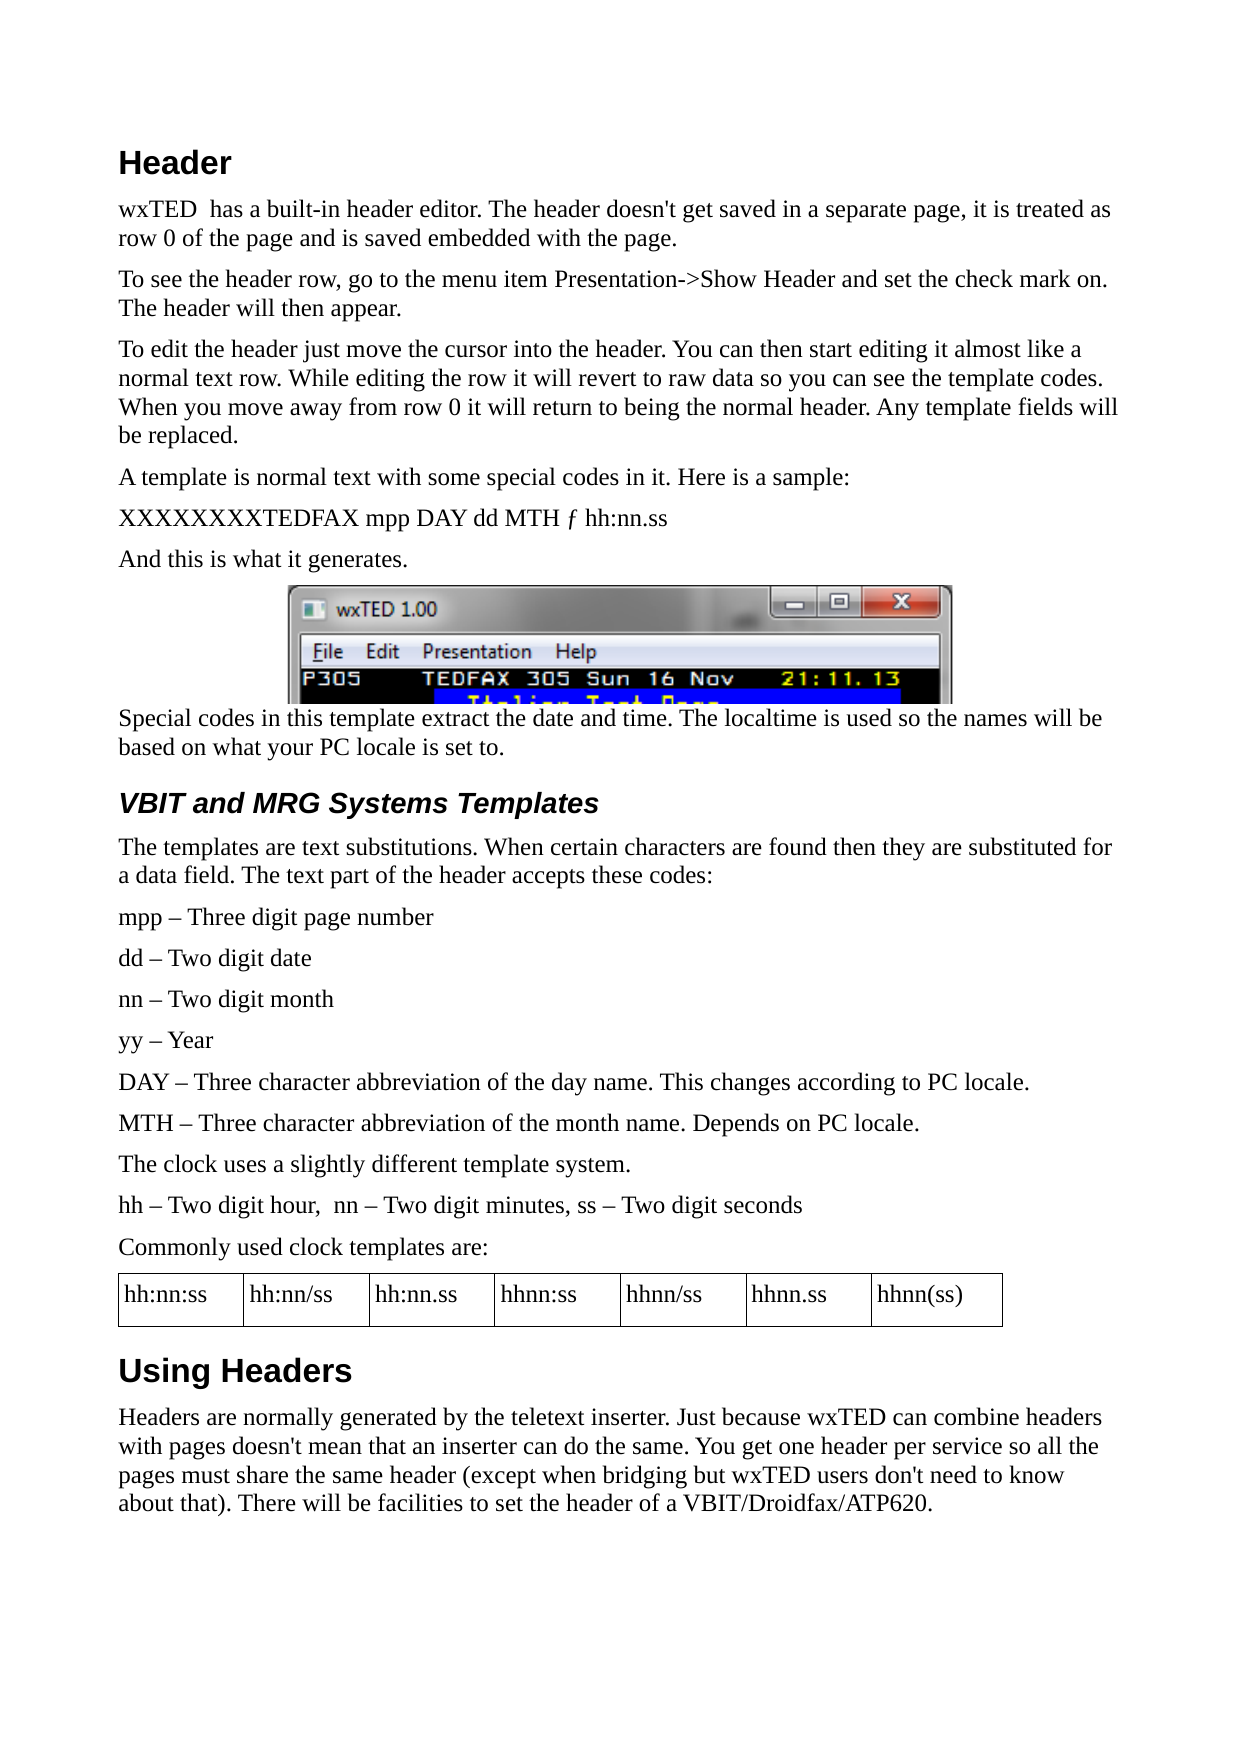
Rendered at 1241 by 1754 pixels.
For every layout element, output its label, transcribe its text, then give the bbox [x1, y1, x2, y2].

text dd – Two digit date [118, 943, 1122, 972]
text wxTED has a built-in header editor. The header doesn't get saved in a separate page, it is treated as row 0 of the page and is saved embedded with the page. [118, 194, 1122, 252]
text mpp – Three digit page number [118, 902, 1122, 931]
text The clock uses a slightly different template system. [118, 1149, 1122, 1178]
text MTH – Three character abbreviation of the month name. Depends on PC locale. [118, 1108, 1122, 1137]
table_header hhnn/ss [621, 1274, 746, 1326]
text And this is what it generates. [118, 544, 1122, 573]
text Special codes in this template extract the date and time. The localtime is used so the names will be based on what your PC locale is set to. [118, 586, 1122, 761]
text XXXXXXXXTEDFAX mpp DAY dd MTH ƒ hh:nn.ss [118, 503, 1122, 532]
table_header hhnn(ss) [872, 1274, 1002, 1326]
picture [285, 585, 956, 704]
text hh – Two digit hour, nn – Two digit minutes, ss – Two digit seconds [118, 1191, 1122, 1219]
text A template is normal text with some special codes in it. Here is a sample: [118, 462, 1122, 491]
subtitle VBIT and MRG Systems Templates [118, 786, 1122, 819]
text nn – Two digit month [118, 984, 1122, 1013]
text yy – Year [118, 1026, 1122, 1054]
text Headers are normally generated by the teletext inserter. Just because wxTED can combine headers with pages doesn't mean that an inserter can do the same. You get one header per service so all the pages must share the same header (except when bridging but wxTED users don't need to know about that). There will be facilities to set the header of a VBIT/Droidfax/ATP620. [118, 1402, 1122, 1517]
table_header hhnn.ss [747, 1274, 871, 1326]
text DAY – Three character abbreviation of the day name. This changes according to PC locale. [118, 1067, 1122, 1096]
table_header hh:nn:ss [119, 1274, 243, 1326]
text The templates are text substitutions. When certain characters are found then they are substituted for a data field. The text part of the header accepts these codes: [118, 832, 1122, 889]
subtitle Header [118, 143, 1122, 182]
table_header hhnn:ss [495, 1274, 620, 1326]
subtitle Using Headers [118, 1351, 1122, 1390]
table_header hh:nn/ss [244, 1274, 369, 1326]
table_header hh:nn.ss [370, 1274, 494, 1326]
text Commonly used clock templates are: [118, 1232, 1122, 1261]
text To edit the header just move the cursor into the header. You can then start editing it almost like a normal text row. While editing the row it will revert to raw data so you can see the template codes. When you move away from row 0 it will return to being the normal header. Any template fields will be replaced. [118, 334, 1122, 449]
text To see the header row, go to the menu item Presentation->Show Header and set the check mark on. The header will then appear. [118, 264, 1122, 322]
